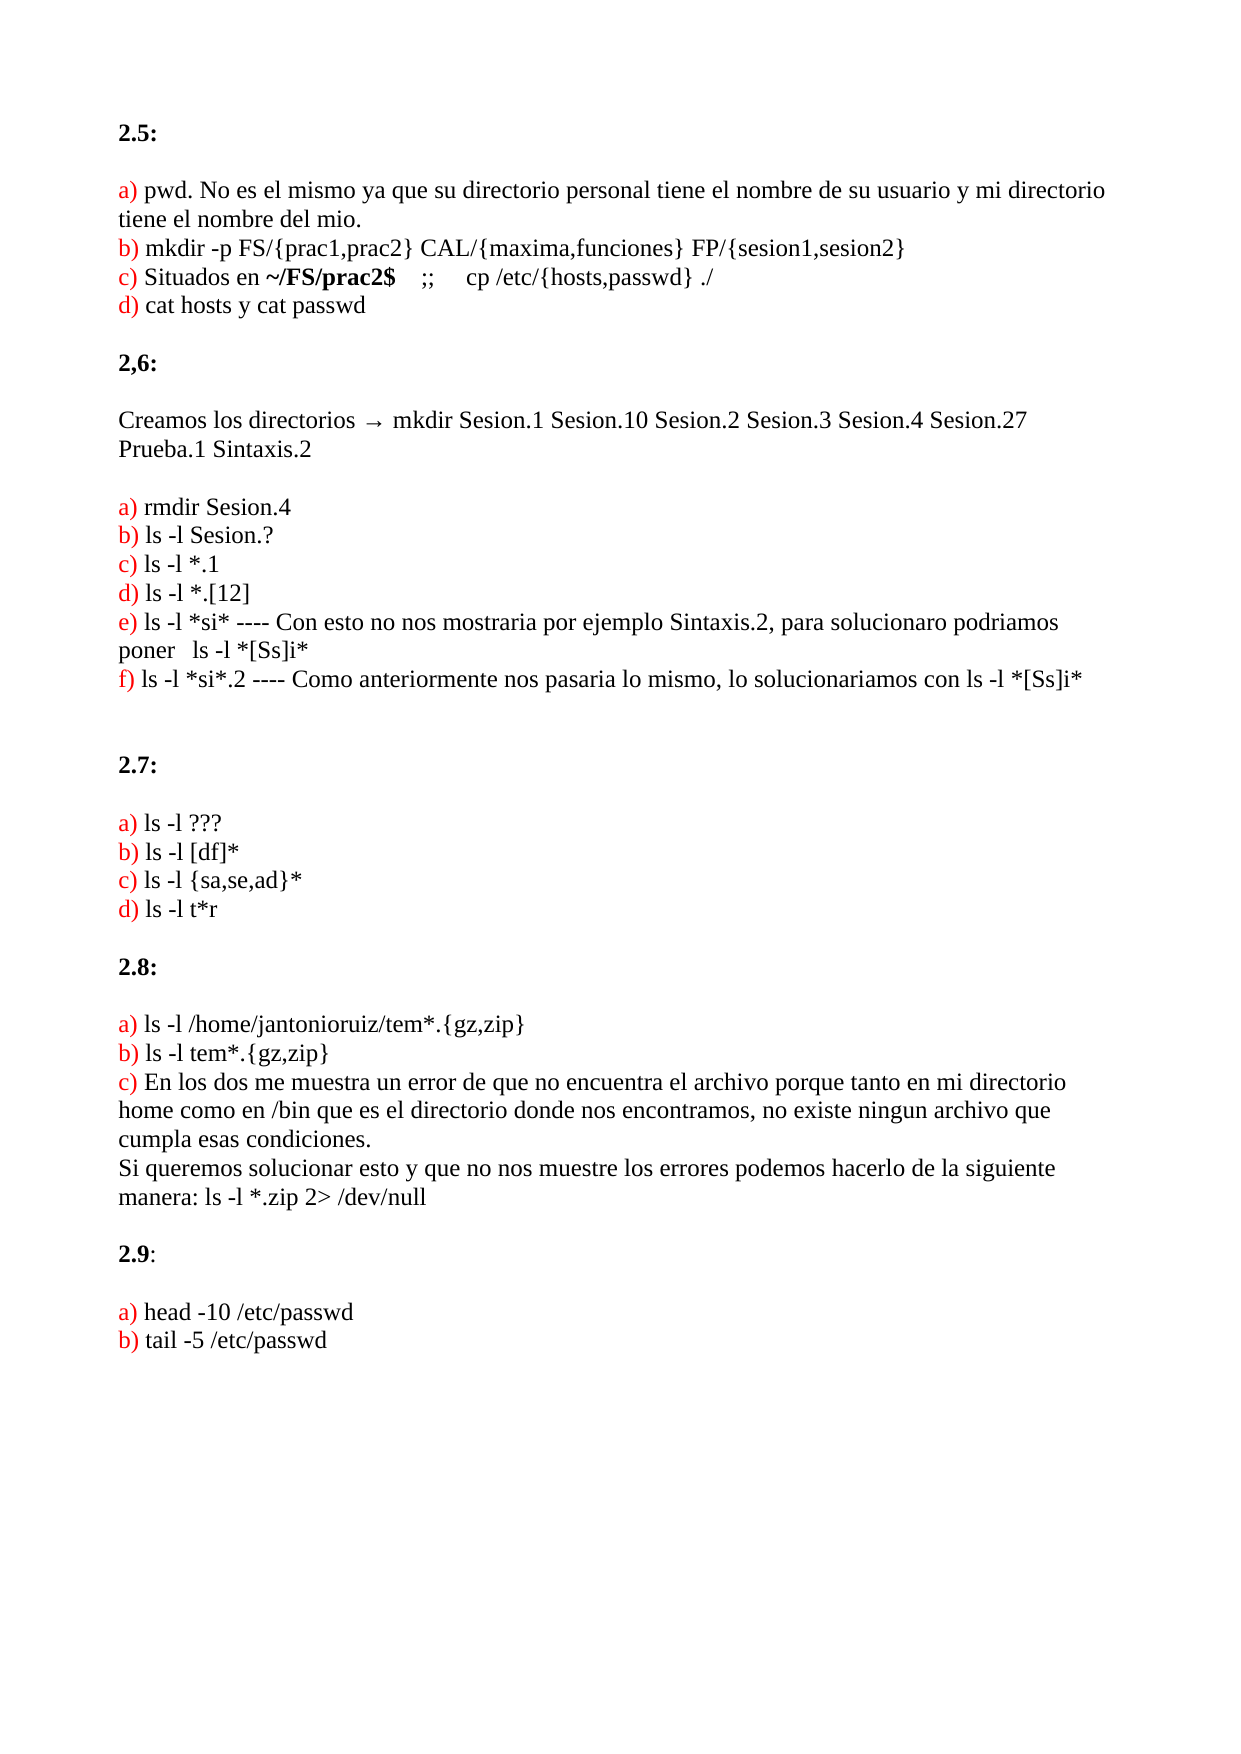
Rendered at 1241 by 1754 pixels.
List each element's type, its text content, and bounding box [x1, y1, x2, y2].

text e) ls -l *si* ---- Con esto no nos mostraria por ejemplo Sintaxis.2, para solucionaro podriamos poner ls -l *[Ss]i* [118, 607, 1122, 664]
text a) head -10 /etc/passwd [118, 1297, 1122, 1326]
text Creamos los directorios → mkdir Sesion.1 Sesion.10 Sesion.2 Sesion.3 Sesion.4 Sesion.27 Prueba.1 Sintaxis.2 [118, 406, 1122, 463]
text a) ls -l /home/jantonioruiz/tem*.{gz,zip} [118, 1009, 1122, 1038]
text c) En los dos me muestra un error de que no encuentra el archivo porque tanto en mi directorio home como en /bin que es el directorio donde nos encontramos, no existe ningun archivo que cumpla esas condiciones. [118, 1067, 1122, 1153]
text f) ls -l *si*.2 ---- Como anteriormente nos pasaria lo mismo, lo solucionariamos con ls -l *[Ss]i* [118, 664, 1122, 693]
text 2.8: [118, 952, 1122, 981]
text a) pwd. No es el mismo ya que su directorio personal tiene el nombre de su usuario y mi directorio tiene el nombre del mio. [118, 176, 1122, 233]
text c) ls -l *.1 [118, 549, 1122, 578]
text a) ls -l ??? [118, 808, 1122, 837]
text c) ls -l {sa,se,ad}* [118, 866, 1122, 894]
text b) mkdir -p FS/{prac1,prac2} CAL/{maxima,funciones} FP/{sesion1,sesion2} [118, 233, 1122, 262]
text a) rmdir Sesion.4 [118, 492, 1122, 521]
text b) ls -l Sesion.? [118, 521, 1122, 549]
text d) ls -l t*r [118, 894, 1122, 923]
text 2,6: [118, 348, 1122, 377]
text b) tail -5 /etc/passwd [118, 1326, 1122, 1354]
text Si queremos solucionar esto y que no nos muestre los errores podemos hacerlo de la siguiente manera: ls -l *.zip 2> /dev/null [118, 1153, 1122, 1211]
text 2.9: [118, 1239, 1122, 1268]
text b) ls -l [df]* [118, 837, 1122, 866]
text d) ls -l *.[12] [118, 578, 1122, 607]
text d) cat hosts y cat passwd [118, 291, 1122, 319]
text c) Situados en ~/FS/prac2$ ;; cp /etc/{hosts,passwd} ./ [118, 262, 1122, 291]
text 2.7: [118, 751, 1122, 779]
text 2.5: [118, 118, 1122, 147]
text b) ls -l tem*.{gz,zip} [118, 1038, 1122, 1067]
